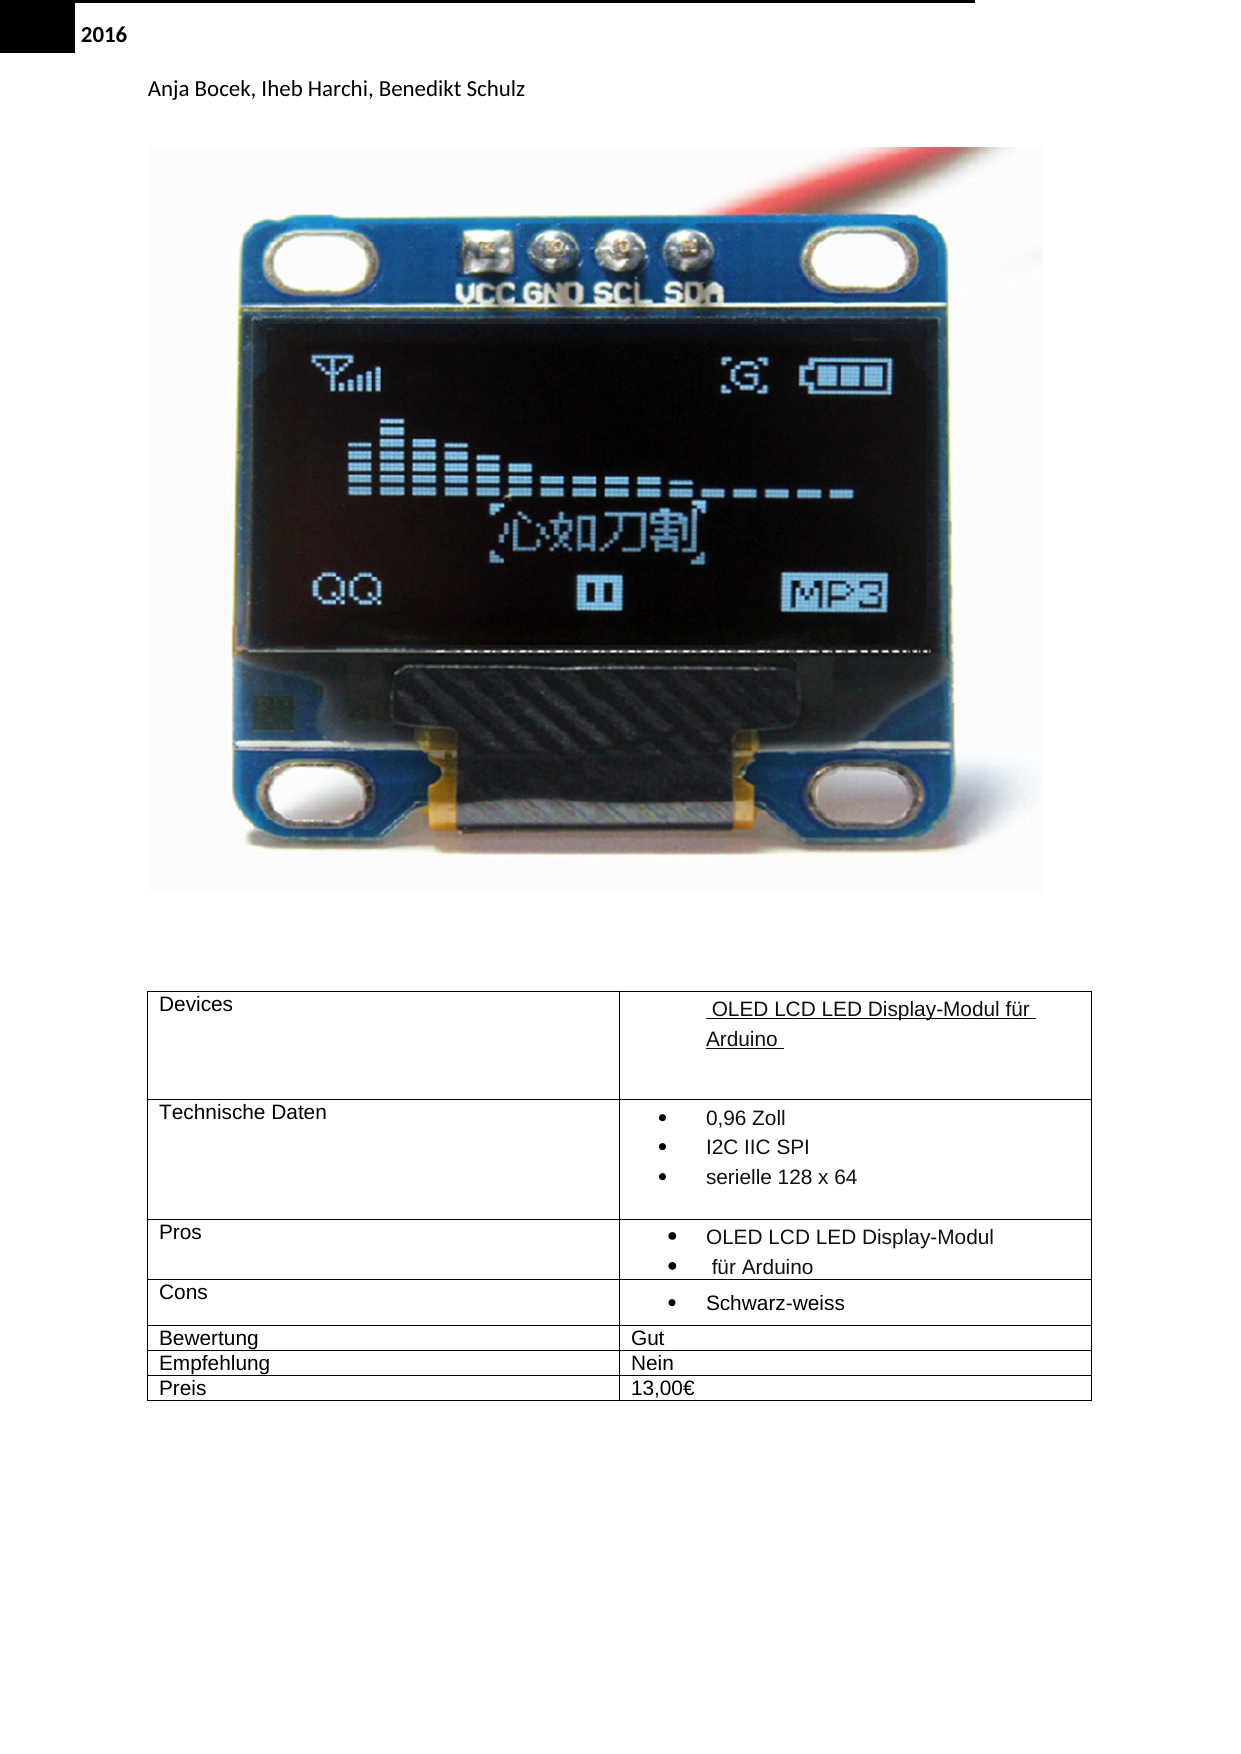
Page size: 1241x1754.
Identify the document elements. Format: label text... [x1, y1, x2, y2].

table_header Devices [148, 992, 619, 1099]
table_cell Cons [148, 1280, 619, 1325]
table_cell OLED LCD LED Display-Modul für Arduino [620, 1220, 1091, 1279]
table_cell Schwarz-weiss [620, 1280, 1091, 1325]
table_cell Empfehlung [148, 1351, 619, 1375]
table_cell Technische Daten [148, 1100, 619, 1219]
table_cell 0,96 Zoll I2C IIC SPI serielle 128 x 64 [620, 1100, 1091, 1219]
table_cell Bewertung [148, 1326, 619, 1350]
table_header OLED LCD LED Display-Modul für Arduino [620, 992, 1091, 1099]
table_cell Preis [148, 1376, 619, 1400]
table_cell Nein [620, 1351, 1091, 1375]
table_cell Gut [620, 1326, 1091, 1350]
table_cell 13,00€ [620, 1376, 1091, 1400]
table_cell Pros [148, 1220, 619, 1279]
